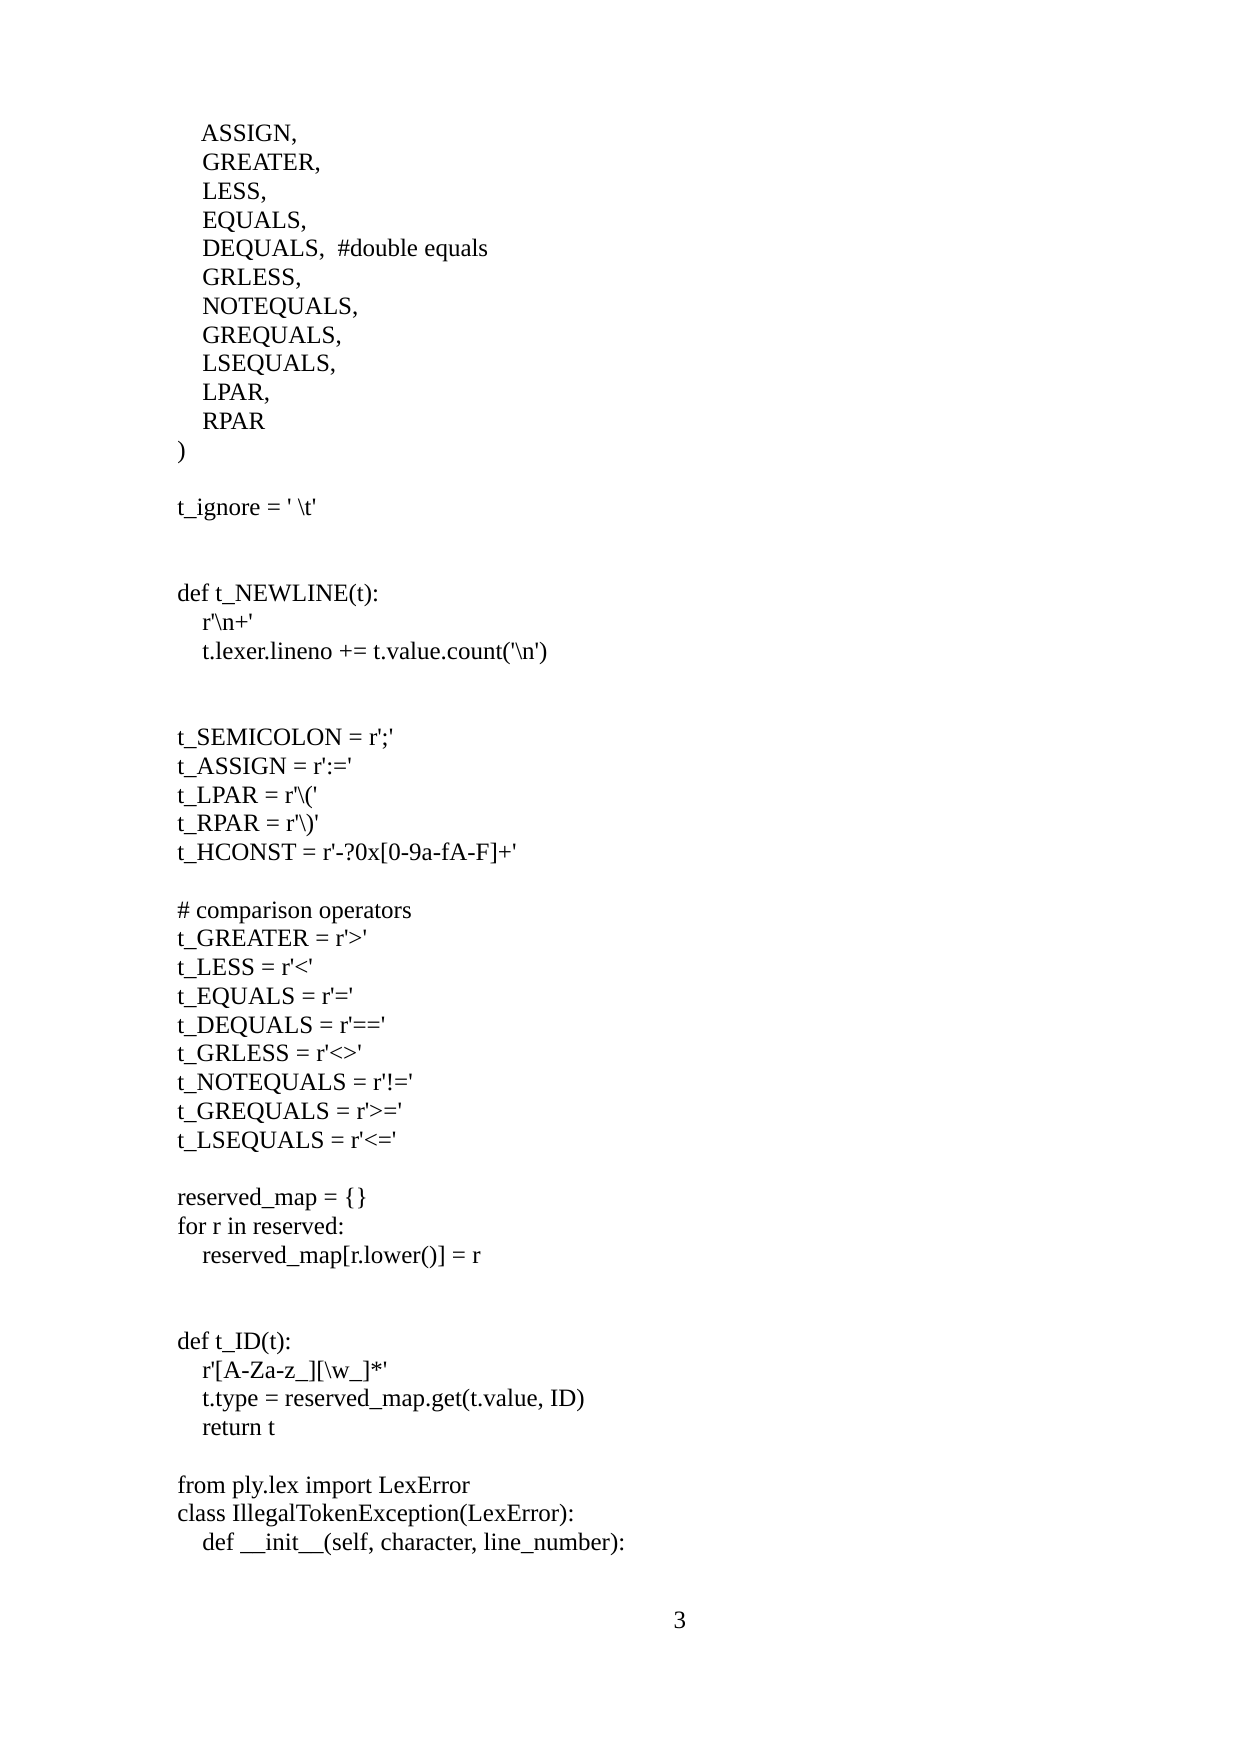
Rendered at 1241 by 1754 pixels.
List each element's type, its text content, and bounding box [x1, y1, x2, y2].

text LESS, [177, 176, 1182, 205]
text t_GREQUALS = r'>=' [177, 1096, 1182, 1125]
text reserved_map[r.lower()] = r [177, 1240, 1182, 1268]
text LSEQUALS, [177, 348, 1182, 377]
text GRLESS, [177, 262, 1182, 291]
text t_GRLESS = r'<>' [177, 1038, 1182, 1067]
text t_HCONST = r'-?0x[0-9a-fA-F]+' [177, 837, 1182, 866]
text from ply.lex import LexError [177, 1470, 1182, 1498]
text LPAR, [177, 377, 1182, 406]
text t_GREATER = r'>' [177, 923, 1182, 952]
text DEQUALS, #double equals [177, 233, 1182, 262]
text ) [177, 435, 1182, 463]
text return t [177, 1412, 1182, 1441]
text t_LESS = r'<' [177, 952, 1182, 981]
text def t_NEWLINE(t): [177, 578, 1182, 607]
text def t_ID(t): [177, 1326, 1182, 1355]
text r'\n+' [177, 607, 1182, 636]
text NOTEQUALS, [177, 291, 1182, 320]
text t_EQUALS = r'=' [177, 981, 1182, 1010]
text r'[A-Za-z_][\w_]*' [177, 1355, 1182, 1383]
text RPAR [177, 406, 1182, 435]
text def __init__(self, character, line_number): [177, 1527, 1182, 1556]
text for r in reserved: [177, 1211, 1182, 1240]
text ASSIGN, [177, 118, 1182, 147]
text t_LPAR = r'\(' [177, 780, 1182, 808]
text class IllegalTokenException(LexError): [177, 1498, 1182, 1527]
text t_LSEQUALS = r'<=' [177, 1125, 1182, 1153]
text t_NOTEQUALS = r'!=' [177, 1067, 1182, 1096]
text t_ASSIGN = r':=' [177, 751, 1182, 780]
text # comparison operators [177, 895, 1182, 923]
text reserved_map = {} [177, 1182, 1182, 1211]
text t.type = reserved_map.get(t.value, ID) [177, 1383, 1182, 1412]
text GREQUALS, [177, 320, 1182, 348]
text t_RPAR = r'\)' [177, 808, 1182, 837]
text t_ignore = ' \t' [177, 492, 1182, 521]
text t_DEQUALS = r'==' [177, 1010, 1182, 1038]
text EQUALS, [177, 205, 1182, 233]
text t_SEMICOLON = r';' [177, 722, 1182, 751]
text t.lexer.lineno += t.value.count('\n') [177, 636, 1182, 665]
text GREATER, [177, 147, 1182, 176]
